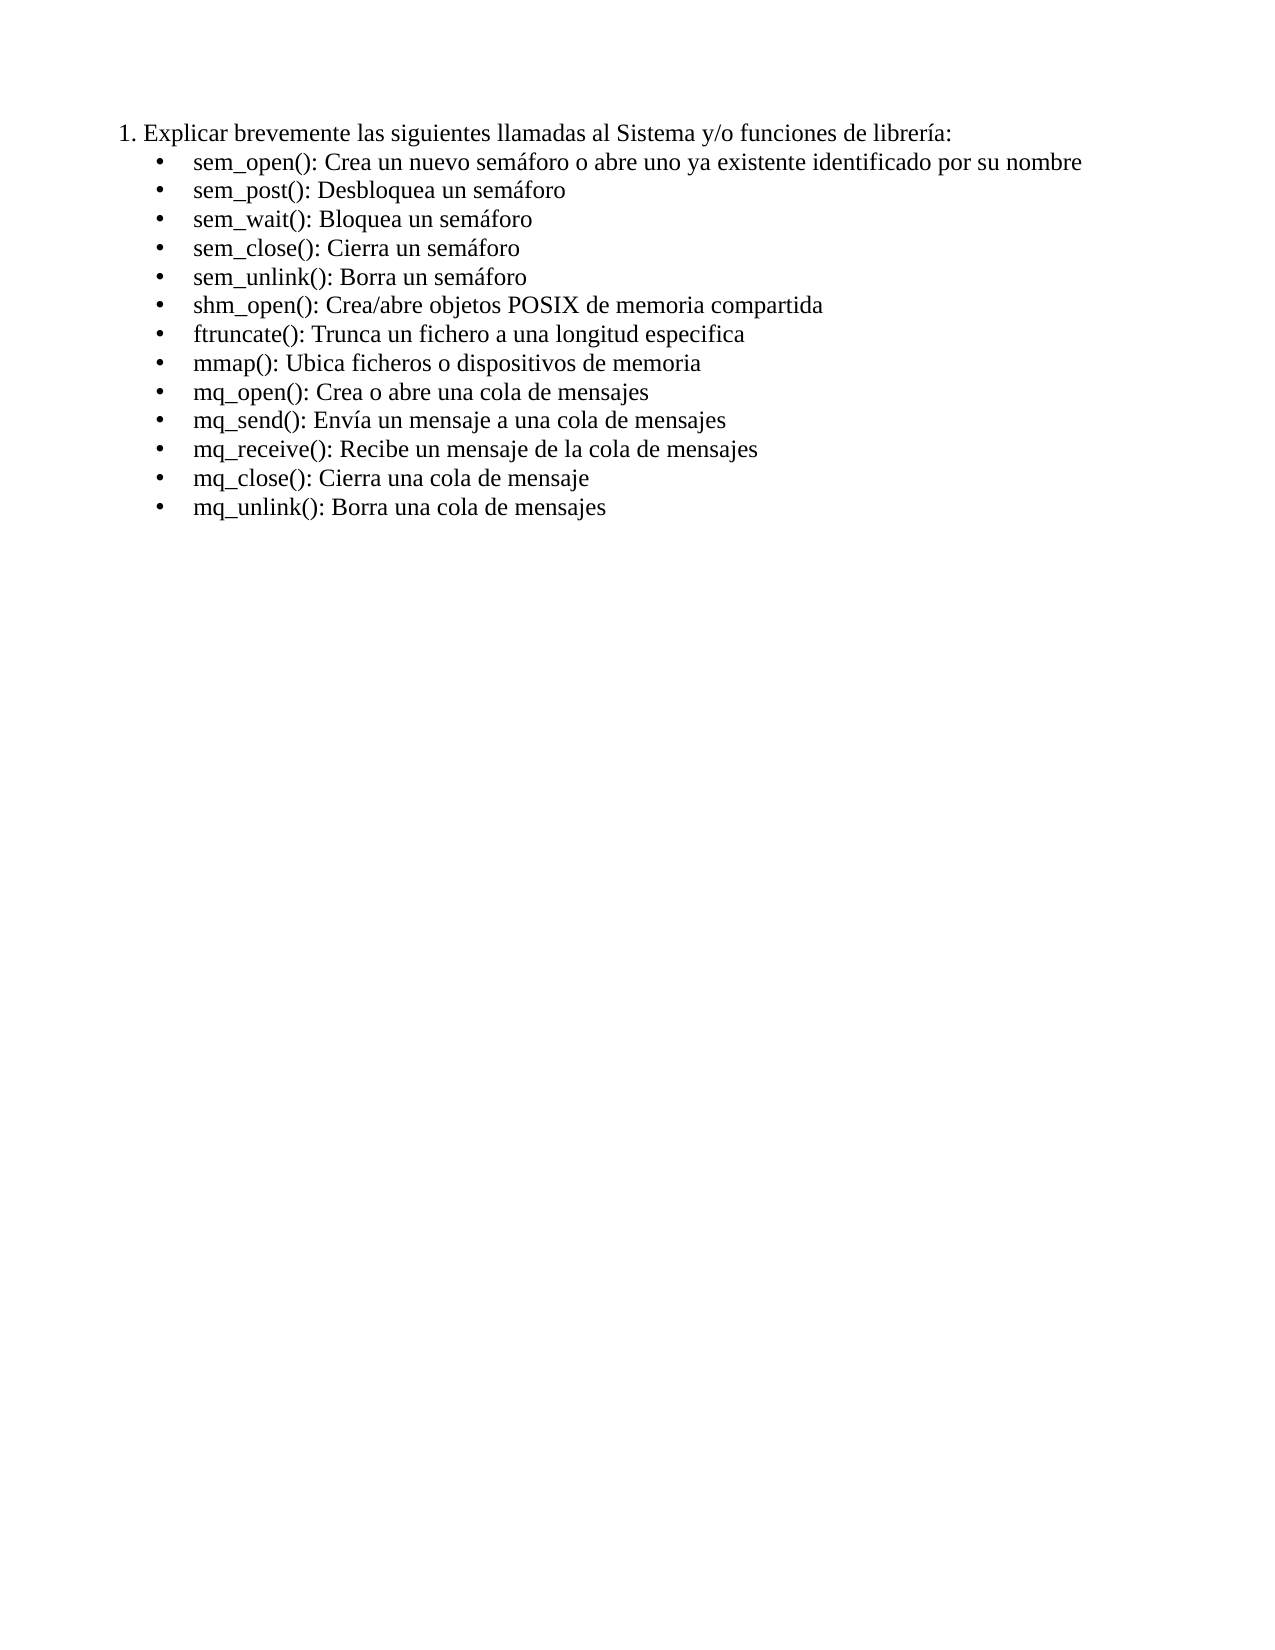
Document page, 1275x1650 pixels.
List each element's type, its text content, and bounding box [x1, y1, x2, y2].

text 1. Explicar brevemente las siguientes llamadas al Sistema y/o funciones de librería: [118, 118, 1157, 147]
list mq_unlink(): Borra una cola de mensajes [156, 492, 1157, 521]
list mmap(): Ubica ficheros o dispositivos de memoria [156, 348, 1157, 377]
list ftruncate(): Trunca un fichero a una longitud especifica [156, 319, 1157, 348]
list shm_open(): Crea/abre objetos POSIX de memoria compartida [156, 291, 1157, 319]
list sem_close(): Cierra un semáforo [156, 233, 1157, 262]
list sem_wait(): Bloquea un semáforo [156, 204, 1157, 233]
list sem_post(): Desbloquea un semáforo [156, 176, 1157, 204]
list mq_send(): Envía un mensaje a una cola de mensajes [156, 406, 1157, 434]
list mq_receive(): Recibe un mensaje de la cola de mensajes [156, 434, 1157, 463]
list mq_close(): Cierra una cola de mensaje [156, 463, 1157, 492]
list mq_open(): Crea o abre una cola de mensajes [156, 377, 1157, 406]
list sem_unlink(): Borra un semáforo [156, 262, 1157, 291]
list sem_open(): Crea un nuevo semáforo o abre uno ya existente identificado por su nombre [156, 147, 1157, 176]
